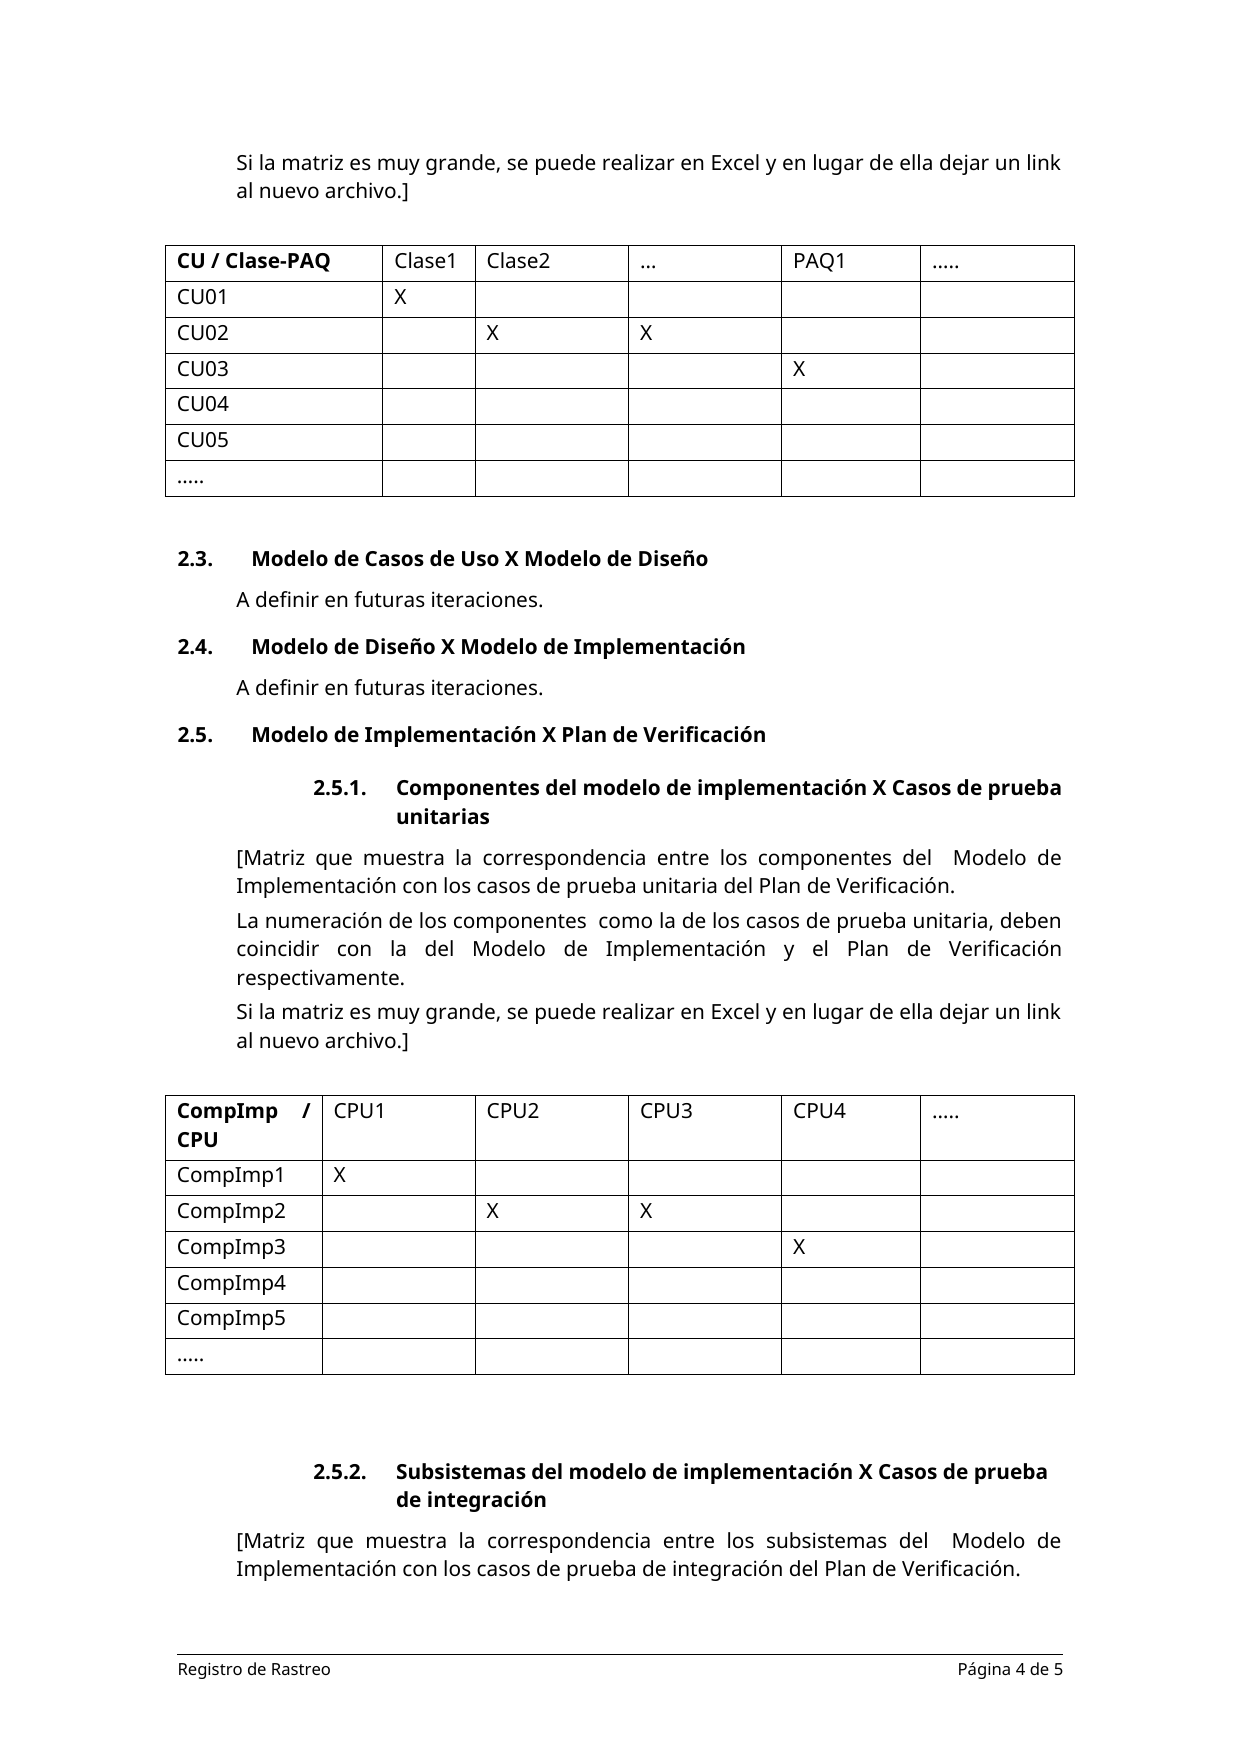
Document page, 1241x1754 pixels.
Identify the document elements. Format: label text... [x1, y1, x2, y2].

table_header CPU3 [629, 1096, 781, 1159]
table_cell [921, 354, 1074, 388]
table_cell [921, 1161, 1074, 1195]
table_cell CU03 [166, 354, 382, 388]
table_header Clase1 [383, 246, 475, 281]
table_cell [921, 1196, 1074, 1231]
table_cell X [629, 1196, 781, 1231]
table_cell [476, 282, 628, 317]
table_cell X [476, 318, 628, 353]
text Si la matriz es muy grande, se puede realizar en Excel y en lugar de ella dejar un link al nuevo archivo.] [236, 997, 1063, 1054]
table_cell [476, 1268, 628, 1302]
table_cell ….. [166, 1339, 322, 1374]
table_cell [629, 354, 781, 388]
table_header ….. [921, 246, 1074, 281]
table_cell X [629, 318, 781, 353]
text A definir en futuras iteraciones. [236, 585, 1063, 613]
table_cell [323, 1196, 475, 1231]
table_cell [629, 1232, 781, 1267]
table_cell [476, 1232, 628, 1267]
table_cell [782, 1339, 920, 1374]
table_cell [476, 425, 628, 460]
table_header CPU1 [323, 1096, 475, 1159]
table_cell [476, 1304, 628, 1338]
table_cell [383, 389, 475, 424]
table_header Clase2 [476, 246, 628, 281]
table_cell ….. [166, 461, 382, 496]
table_cell [476, 461, 628, 496]
table_cell [323, 1339, 475, 1374]
table_cell X [323, 1161, 475, 1195]
table_header … [629, 246, 781, 281]
table_cell [921, 1232, 1074, 1267]
table_cell [921, 389, 1074, 424]
table_cell CompImp4 [166, 1268, 322, 1302]
table_cell [921, 425, 1074, 460]
table_cell [323, 1304, 475, 1338]
table_cell [323, 1232, 475, 1267]
table_cell [921, 1339, 1074, 1374]
table_cell [383, 354, 475, 388]
table_cell [629, 461, 781, 496]
text La numeración de los componentes como la de los casos de prueba unitaria, deben coincidir con la del Modelo de Implementación y el Plan de Verificación respectivamente. [236, 906, 1063, 991]
table_cell [782, 425, 920, 460]
table_cell [629, 1268, 781, 1302]
table_cell CU02 [166, 318, 382, 353]
table_cell [782, 1304, 920, 1338]
table_cell [629, 1304, 781, 1338]
table_cell [921, 1268, 1074, 1302]
table_cell X [383, 282, 475, 317]
table_cell [629, 425, 781, 460]
table_cell X [782, 354, 920, 388]
table_cell CompImp2 [166, 1196, 322, 1231]
text [Matriz que muestra la correspondencia entre los componentes del Modelo de Implementación con los casos de prueba unitaria del Plan de Verificación. [236, 843, 1063, 900]
table_cell CompImp1 [166, 1161, 322, 1195]
text [Matriz que muestra la correspondencia entre los subsistemas del Modelo de Implementación con los casos de prueba de integración del Plan de Verificación. [236, 1526, 1063, 1583]
table_cell [782, 1161, 920, 1195]
table_cell [323, 1268, 475, 1302]
table_cell [921, 282, 1074, 317]
table_header PAQ1 [782, 246, 920, 281]
table_header CU / Clase-PAQ [166, 246, 382, 281]
text Si la matriz es muy grande, se puede realizar en Excel y en lugar de ella dejar un link al nuevo archivo.] [236, 148, 1063, 204]
table_cell [782, 1196, 920, 1231]
table_cell [476, 1339, 628, 1374]
table_cell [476, 389, 628, 424]
list Subsistemas del modelo de implementación X Casos de prueba de integración [313, 1457, 1063, 1514]
table_cell [383, 425, 475, 460]
table_cell [921, 461, 1074, 496]
table_cell CompImp3 [166, 1232, 322, 1267]
table_cell X [782, 1232, 920, 1267]
text A definir en futuras iteraciones. [236, 673, 1063, 701]
table_cell [629, 282, 781, 317]
table_header CompImp / CPU [166, 1096, 322, 1159]
table_cell [629, 1339, 781, 1374]
table_header CPU4 [782, 1096, 920, 1159]
table_cell [476, 1161, 628, 1195]
table_cell [921, 1304, 1074, 1338]
table_cell [782, 282, 920, 317]
table_cell CU01 [166, 282, 382, 317]
table_cell X [476, 1196, 628, 1231]
table_cell [629, 389, 781, 424]
table_cell [782, 318, 920, 353]
list Modelo de Diseño X Modelo de Implementación [177, 632, 1063, 660]
table_cell CompImp5 [166, 1304, 322, 1338]
table_cell [476, 354, 628, 388]
table_cell [782, 1268, 920, 1302]
table_cell CU05 [166, 425, 382, 460]
table_cell CU04 [166, 389, 382, 424]
list Componentes del modelo de implementación X Casos de prueba unitarias [313, 773, 1063, 830]
table_header ….. [921, 1096, 1074, 1159]
list Modelo de Implementación X Plan de Verificación [177, 720, 1063, 748]
table_header CPU2 [476, 1096, 628, 1159]
table_cell [782, 461, 920, 496]
table_cell [629, 1161, 781, 1195]
table_cell [921, 318, 1074, 353]
list Modelo de Casos de Uso X Modelo de Diseño [177, 544, 1063, 572]
table_cell [383, 318, 475, 353]
table_cell [782, 389, 920, 424]
table_cell [383, 461, 475, 496]
